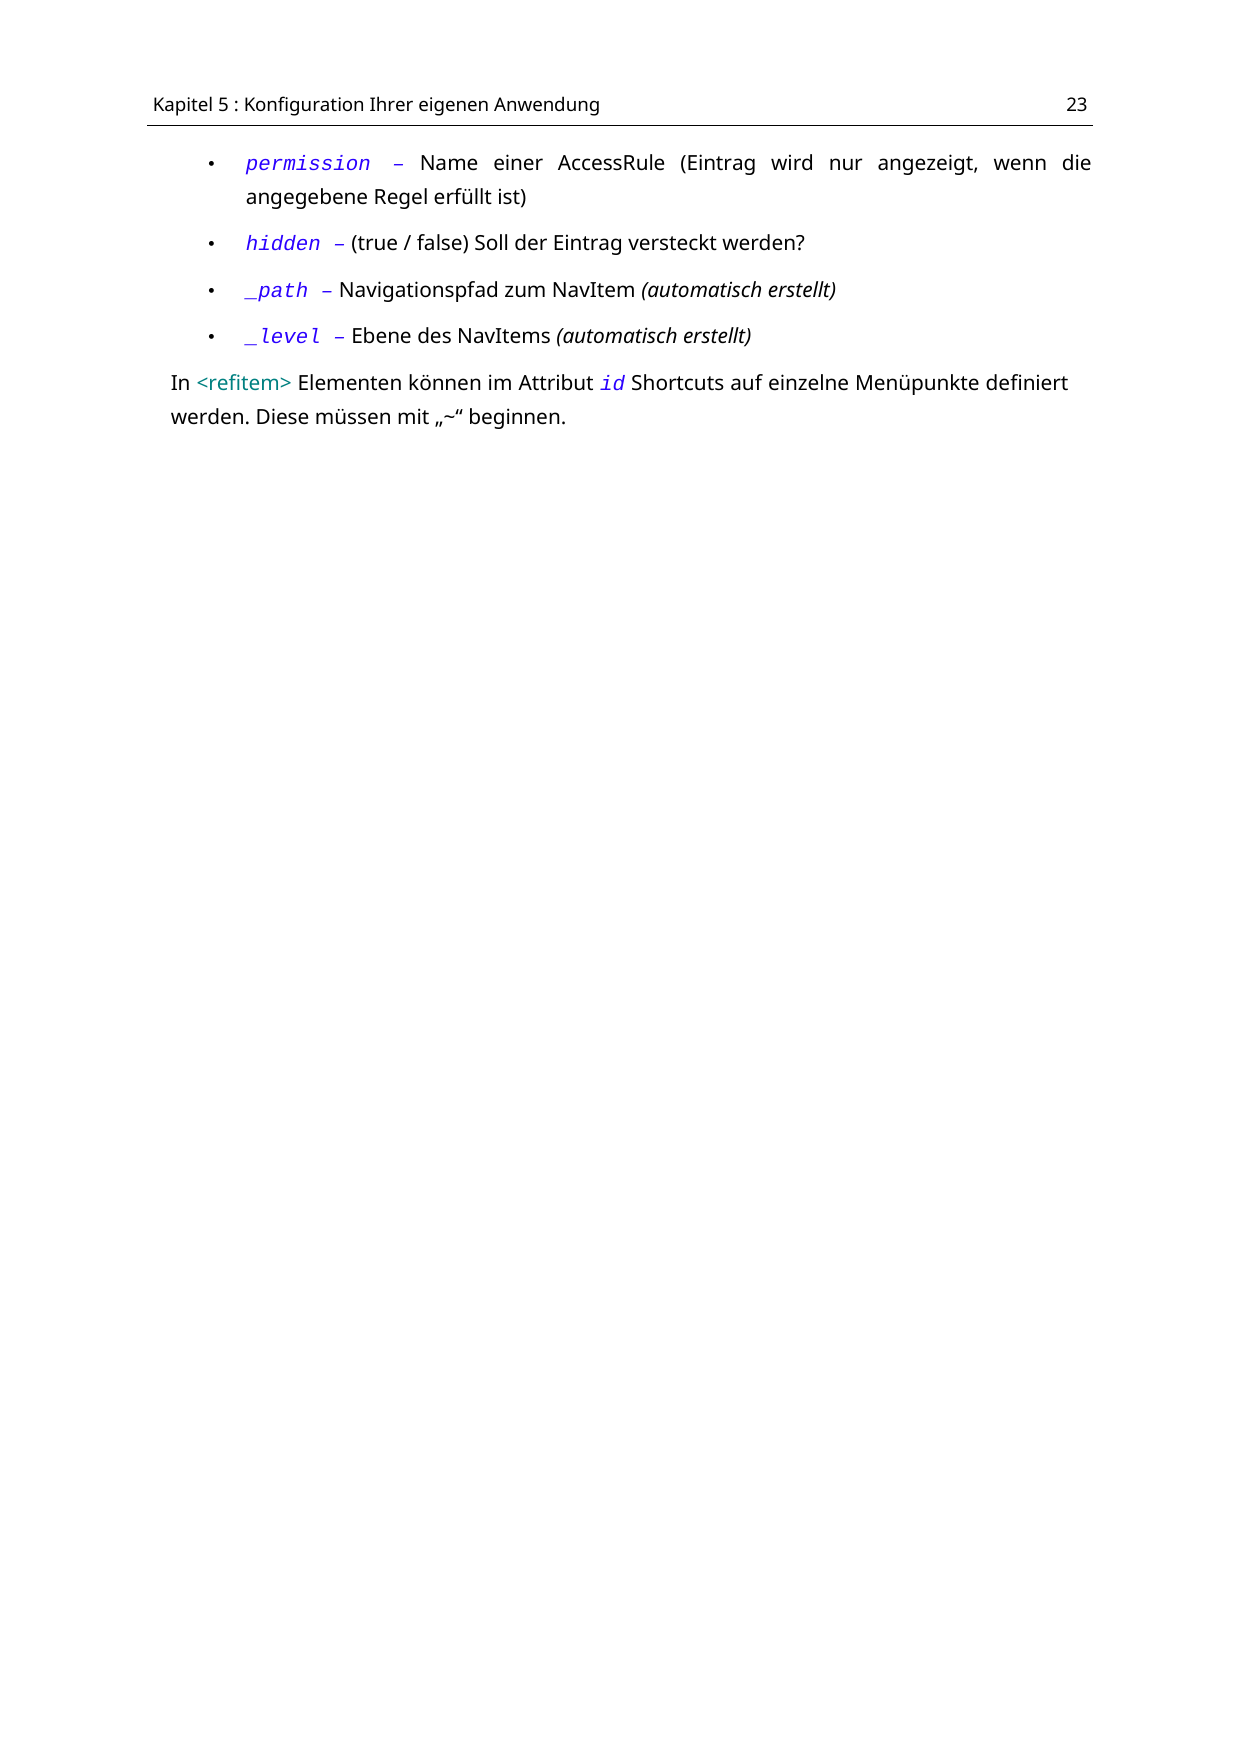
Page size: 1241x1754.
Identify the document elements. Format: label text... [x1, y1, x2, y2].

list _level – Ebene des NavItems (automatisch erstellt) [208, 321, 1092, 350]
list hidden – (true / false) Soll der Eintrag versteckt werden? [208, 228, 1092, 257]
list _path – Navigationspfad zum NavItem (automatisch erstellt) [208, 275, 1092, 303]
text In <refitem> Elementen können im Attribut id Shortcuts auf einzelne Menüpunkte definiert werden. Diese müssen mit „~“ beginnen. [171, 368, 1069, 464]
list permission – Name einer AccessRule (Eintrag wird nur angezeigt, wenn die angegebene Regel erfüllt ist) [208, 148, 1092, 210]
